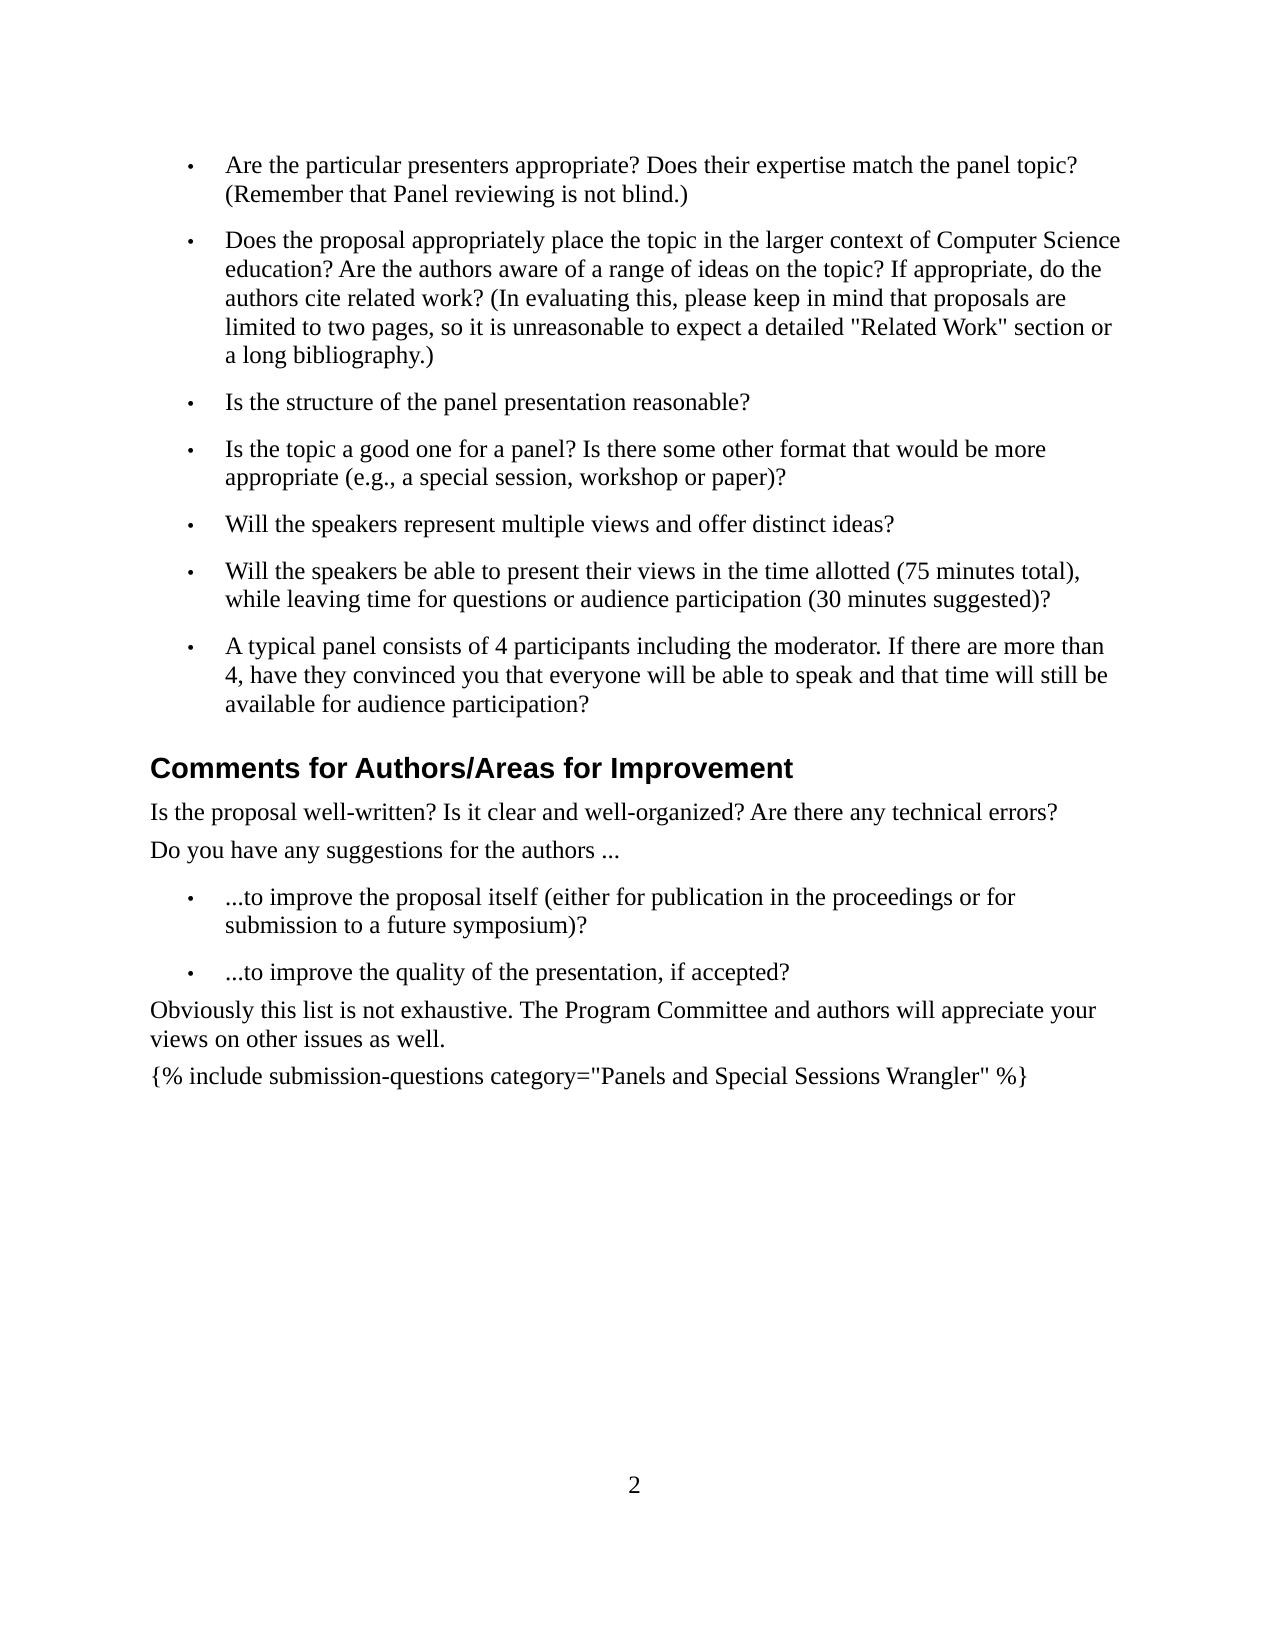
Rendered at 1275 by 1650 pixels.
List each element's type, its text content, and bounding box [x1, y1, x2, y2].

list Will the speakers represent multiple views and offer distinct ideas? [187, 509, 1125, 538]
list Does the proposal appropriately place the topic in the larger context of Computer Science education? Are the authors aware of a range of ideas on the topic? If appropriate, do the authors cite related work? (In evaluating this, please keep in mind that proposals are limited to two pages, so it is unreasonable to expect a detailed "Related Work" section or a long bibliography.) [187, 225, 1125, 369]
text Is the proposal well-written? Is it clear and well-organized? Are there any technical errors? [150, 797, 1125, 826]
list A typical panel consists of 4 participants including the moderator. If there are more than 4, have they convinced you that everyone will be able to speak and that time will still be available for audience participation? [187, 631, 1125, 717]
list Is the structure of the panel presentation reasonable? [187, 387, 1125, 416]
text Do you have any suggestions for the authors ... [150, 835, 1125, 864]
text {% include submission-questions category="Panels and Special Sessions Wrangler" %} [150, 1061, 1125, 1090]
list Will the speakers be able to present their views in the time allotted (75 minutes total), while leaving time for questions or audience participation (30 minutes suggested)? [187, 556, 1125, 613]
subtitle Comments for Authors/Areas for Improvement [150, 751, 1125, 785]
list Is the topic a good one for a panel? Is there some other format that would be more appropriate (e.g., a special session, workshop or paper)? [187, 434, 1125, 491]
list ...to improve the quality of the presentation, if accepted? [187, 957, 1125, 986]
text Obviously this list is not exhaustive. The Program Committee and authors will appreciate your views on other issues as well. [150, 995, 1125, 1052]
list Are the particular presenters appropriate? Does their expertise match the panel topic? (Remember that Panel reviewing is not blind.) [187, 150, 1125, 207]
list ...to improve the proposal itself (either for publication in the proceedings or for submission to a future symposium)? [187, 882, 1125, 939]
